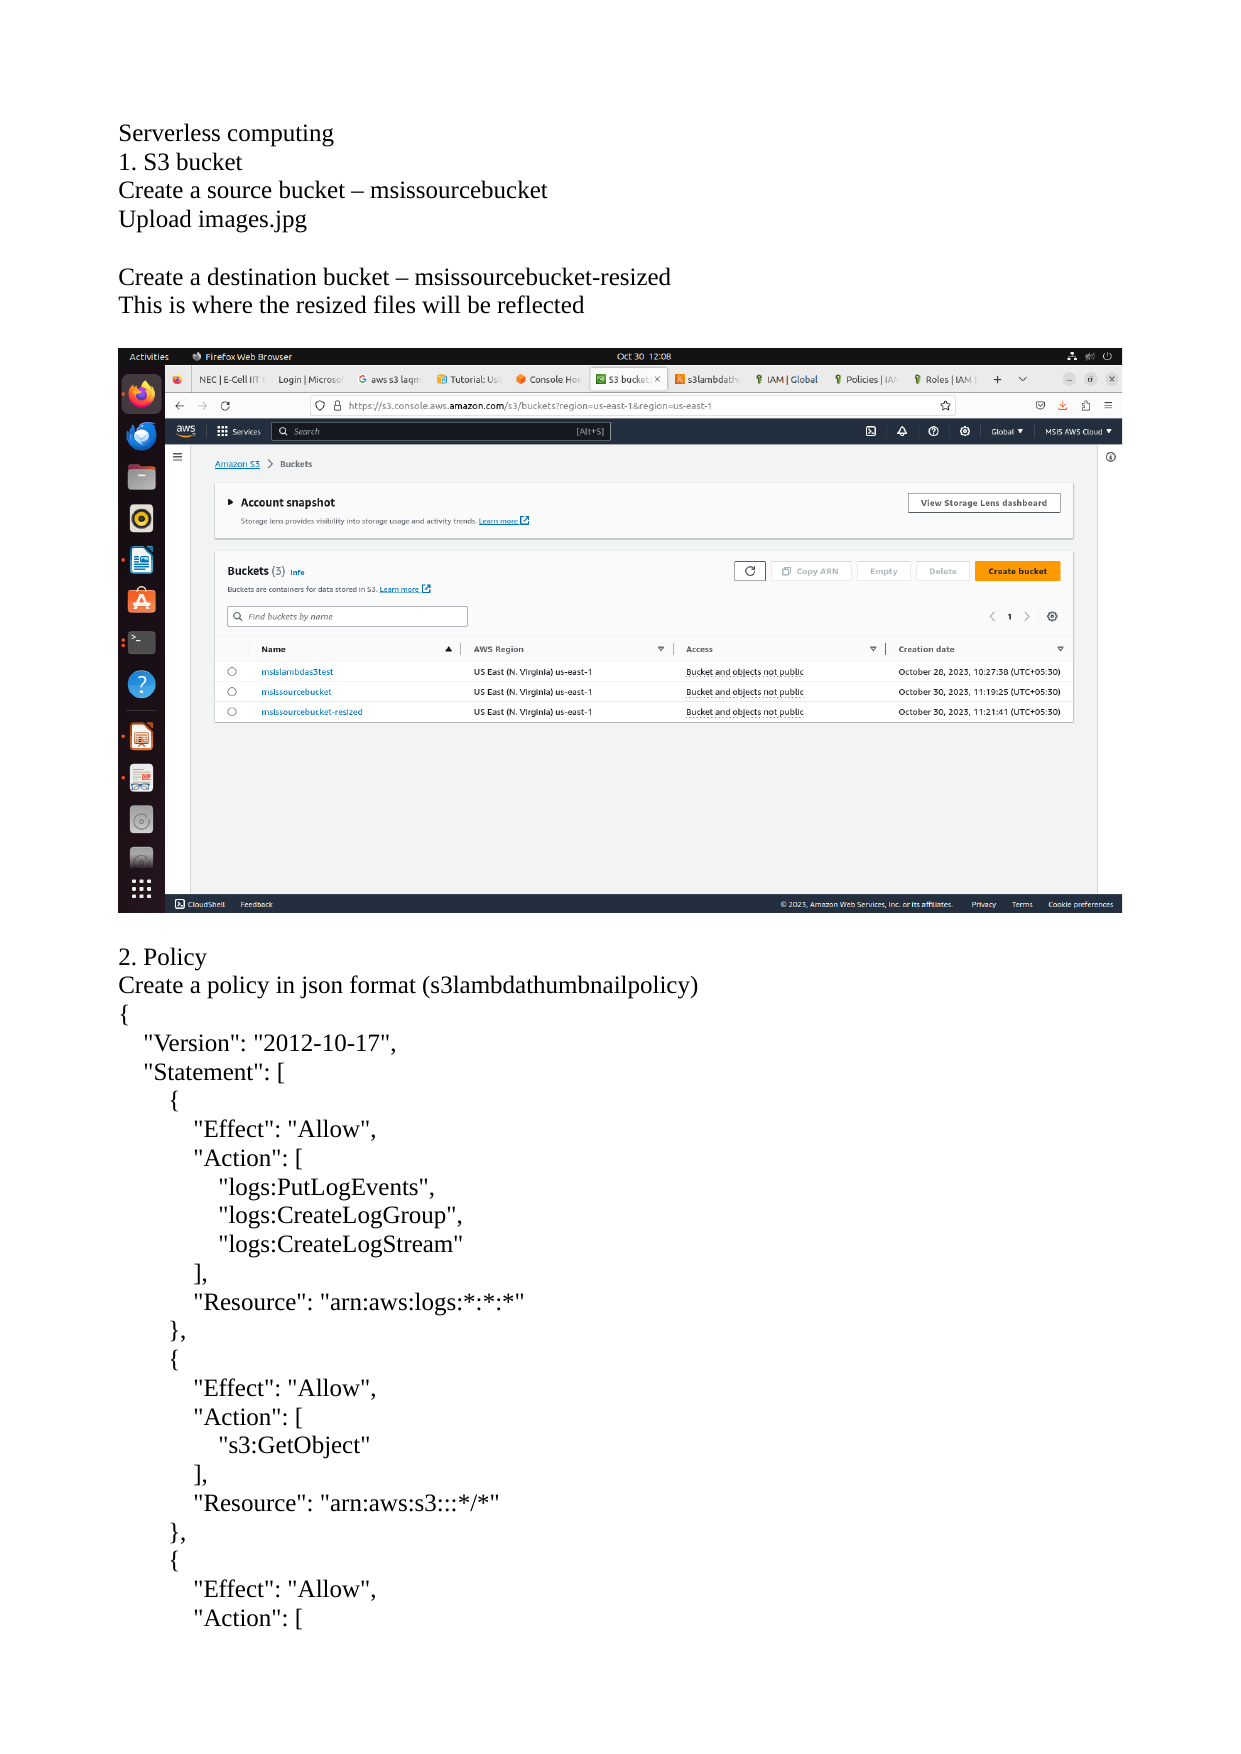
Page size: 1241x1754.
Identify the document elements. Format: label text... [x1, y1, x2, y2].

text This is where the resized files will be reflected [118, 291, 1122, 319]
text Create a destination bucket – msissourcebucket-resized [118, 262, 1122, 291]
text "Action": [ [118, 1603, 1122, 1632]
text "Statement": [ [118, 1057, 1122, 1085]
text { [118, 999, 1122, 1028]
text "logs:CreateLogGroup", [118, 1200, 1122, 1229]
text "Version": "2012-10-17", [118, 1028, 1122, 1057]
text "Action": [ [118, 1143, 1122, 1172]
text "Resource": "arn:aws:logs:*:*:*" [118, 1287, 1122, 1315]
text "Effect": "Allow", [118, 1114, 1122, 1143]
text "Effect": "Allow", [118, 1373, 1122, 1402]
text { [118, 1545, 1122, 1574]
text 1. S3 bucket [118, 147, 1122, 176]
text "Effect": "Allow", [118, 1574, 1122, 1603]
text { [118, 1085, 1122, 1114]
text { [118, 1344, 1122, 1373]
text Create a source bucket – msissourcebucket Upload images.jpg [118, 176, 1122, 233]
text "s3:GetObject" [118, 1430, 1122, 1459]
text Create a policy in json format (s3lambdathumbnailpolicy) [118, 970, 1122, 999]
text "Resource": "arn:aws:s3:::*/*" [118, 1488, 1122, 1517]
text "logs:PutLogEvents", [118, 1172, 1122, 1200]
text "logs:CreateLogStream" [118, 1229, 1122, 1258]
text "Action": [ [118, 1402, 1122, 1430]
text Serverless computing [118, 118, 1122, 147]
text }, [118, 1315, 1122, 1344]
text ], [118, 1258, 1122, 1287]
text ], [118, 1459, 1122, 1488]
text 2. Policy [118, 942, 1122, 970]
picture [118, 348, 1123, 913]
text }, [118, 1517, 1122, 1545]
